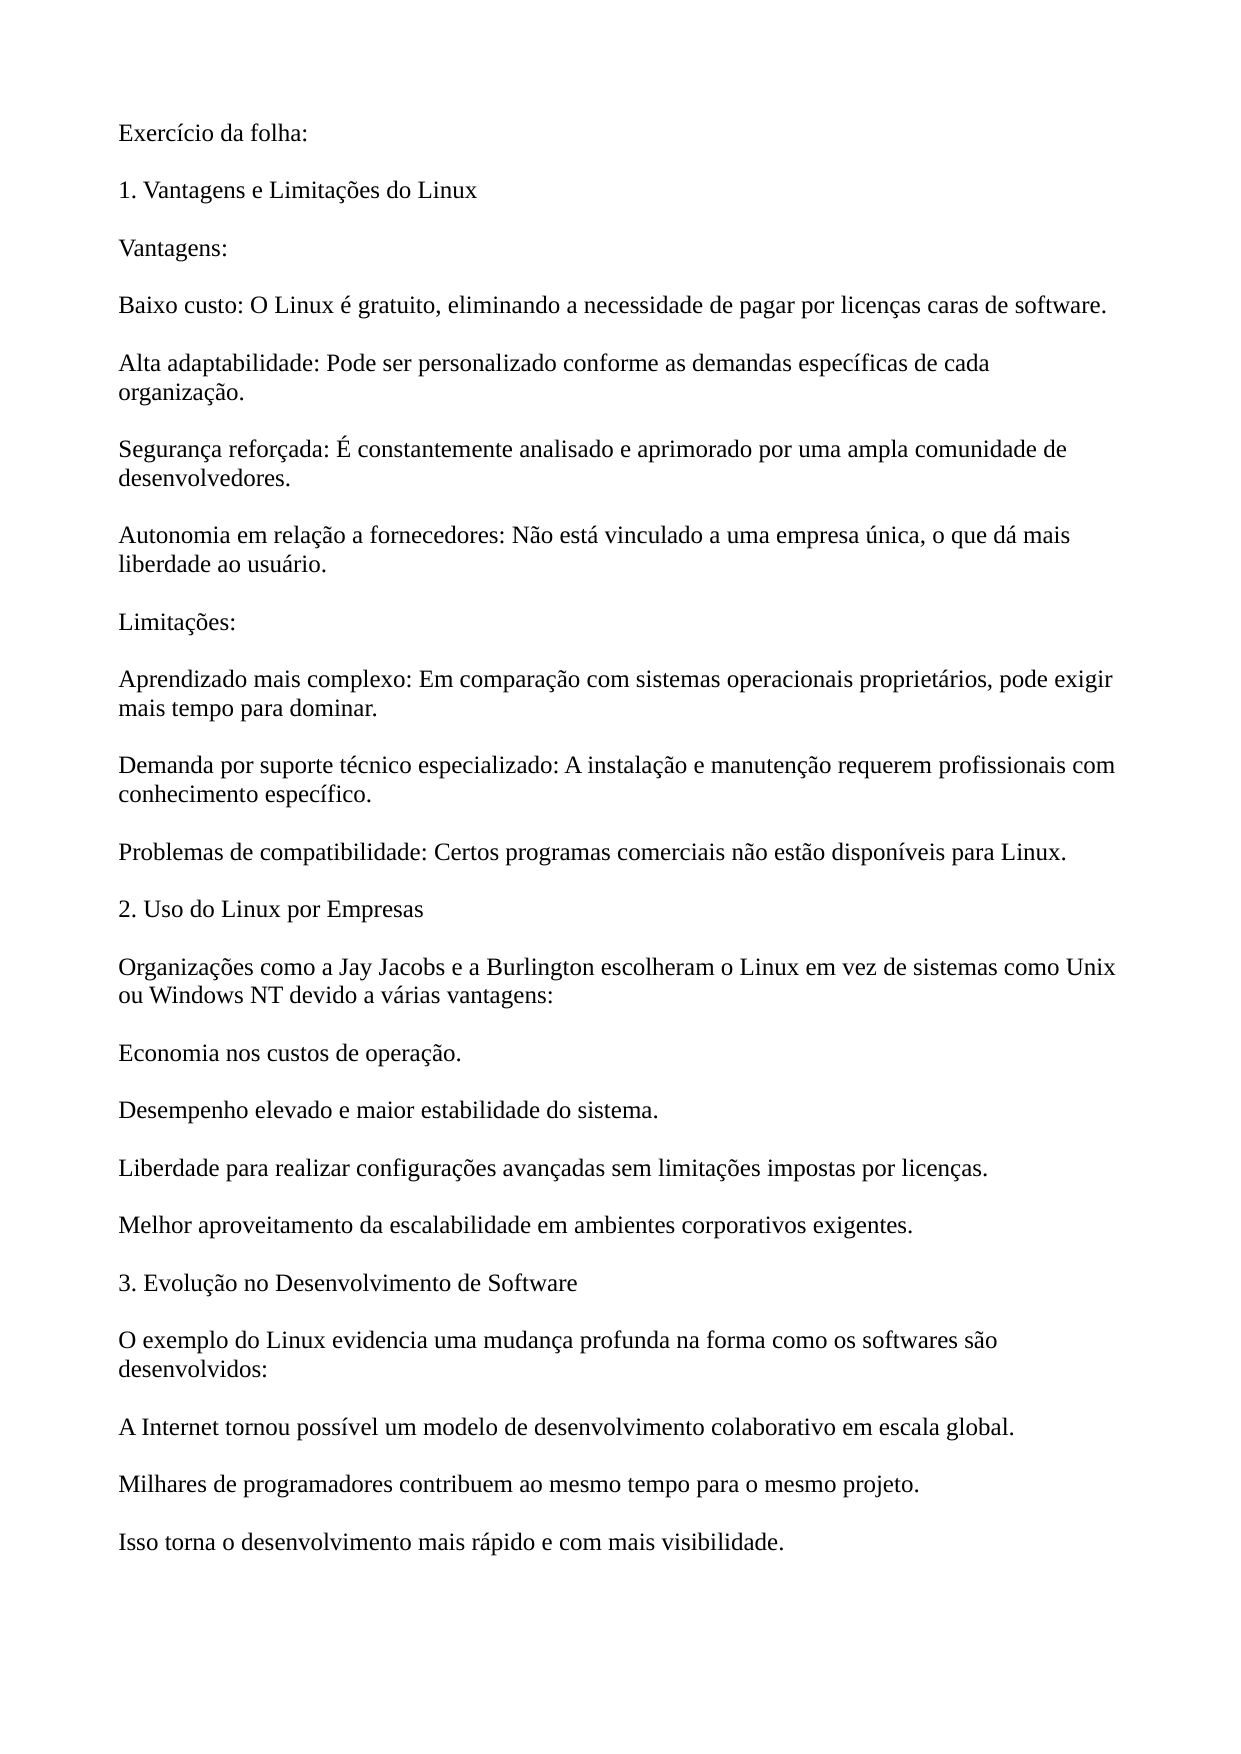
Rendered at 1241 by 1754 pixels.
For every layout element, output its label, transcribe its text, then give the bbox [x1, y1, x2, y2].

text 1. Vantagens e Limitações do Linux Vantagens: Baixo custo: O Linux é gratuito, eliminando a necessidade de pagar por licenças caras de software. Alta adaptabilidade: Pode ser personalizado conforme as demandas específicas de cada organização. Segurança reforçada: É constantemente analisado e aprimorado por uma ampla comunidade de desenvolvedores. Autonomia em relação a fornecedores: Não está vinculado a uma empresa única, o que dá mais liberdade ao usuário. Limitações: Aprendizado mais complexo: Em comparação com sistemas operacionais proprietários, pode exigir mais tempo para dominar. Demanda por suporte técnico especializado: A instalação e manutenção requerem profissionais com conhecimento específico. Problemas de compatibilidade: Certos programas comerciais não estão disponíveis para Linux. 2. Uso do Linux por Empresas Organizações como a Jay Jacobs e a Burlington escolheram o Linux em vez de sistemas como Unix ou Windows NT devido a várias vantagens: Economia nos custos de operação. Desempenho elevado e maior estabilidade do sistema. Liberdade para realizar configurações avançadas sem limitações impostas por licenças. Melhor aproveitamento da escalabilidade em ambientes corporativos exigentes. 3. Evolução no Desenvolvimento de Software O exemplo do Linux evidencia uma mudança profunda na forma como os softwares são desenvolvidos: A Internet tornou possível um modelo de desenvolvimento colaborativo em escala global. Milhares de programadores contribuem ao mesmo tempo para o mesmo projeto. Isso torna o desenvolvimento mais rápido e com mais visibilidade. [118, 176, 1122, 1584]
text Exercício da folha: [118, 118, 1122, 147]
